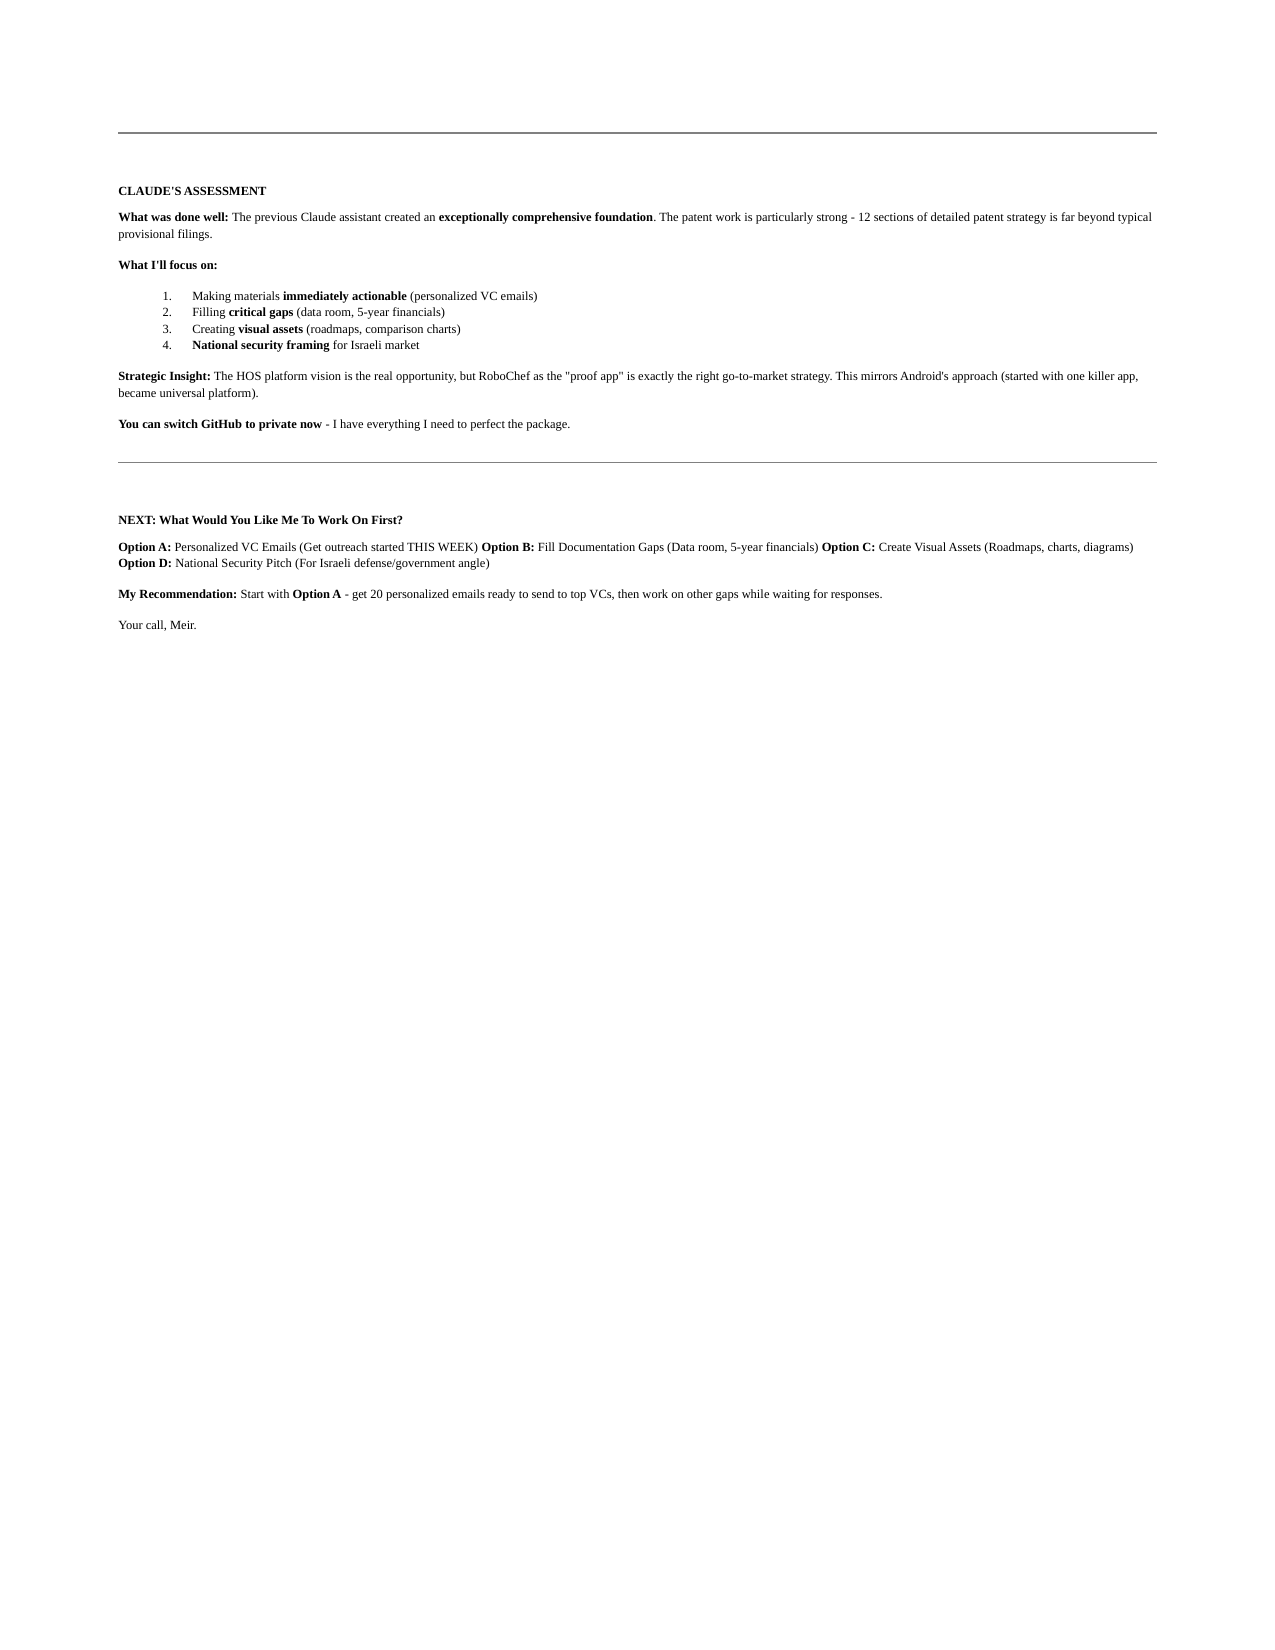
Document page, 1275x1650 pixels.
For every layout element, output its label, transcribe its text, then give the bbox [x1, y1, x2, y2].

text What I'll focus on: [118, 258, 1157, 272]
text Strategic Insight: The HOS platform vision is the real opportunity, but RoboChef as the "proof app" is exactly the right go-to-market strategy. This mirrors Android's approach (started with one killer app, became universal platform). [118, 369, 1157, 400]
subtitle CLAUDE'S ASSESSMENT [118, 183, 1157, 198]
text My Recommendation: Start with Option A - get 20 personalized emails ready to send to top VCs, then work on other gaps while waiting for responses. [118, 587, 1157, 601]
list Creating visual assets (roadmaps, comparison charts) [162, 322, 1157, 336]
list National security framing for Israeli market [162, 338, 1157, 352]
subtitle NEXT: What Would You Like Me To Work On First? [118, 513, 1157, 527]
list Filling critical gaps (data room, 5-year financials) [162, 305, 1157, 319]
text You can switch GitHub to private now - I have everything I need to perfect the package. [118, 417, 1157, 431]
text Option A: Personalized VC Emails (Get outreach started THIS WEEK) Option B: Fill Documentation Gaps (Data room, 5-year financials) Option C: Create Visual Assets (Roadmaps, charts, diagrams) Option D: National Security Pitch (For Israeli defense/government angle) [118, 539, 1157, 570]
text What was done well: The previous Claude assistant created an exceptionally comprehensive foundation. The patent work is particularly strong - 12 sections of detailed patent strategy is far beyond typical provisional filings. [118, 210, 1157, 241]
list Making materials immediately actionable (personalized VC emails) [162, 289, 1157, 303]
text Your call, Meir. [118, 618, 1157, 632]
